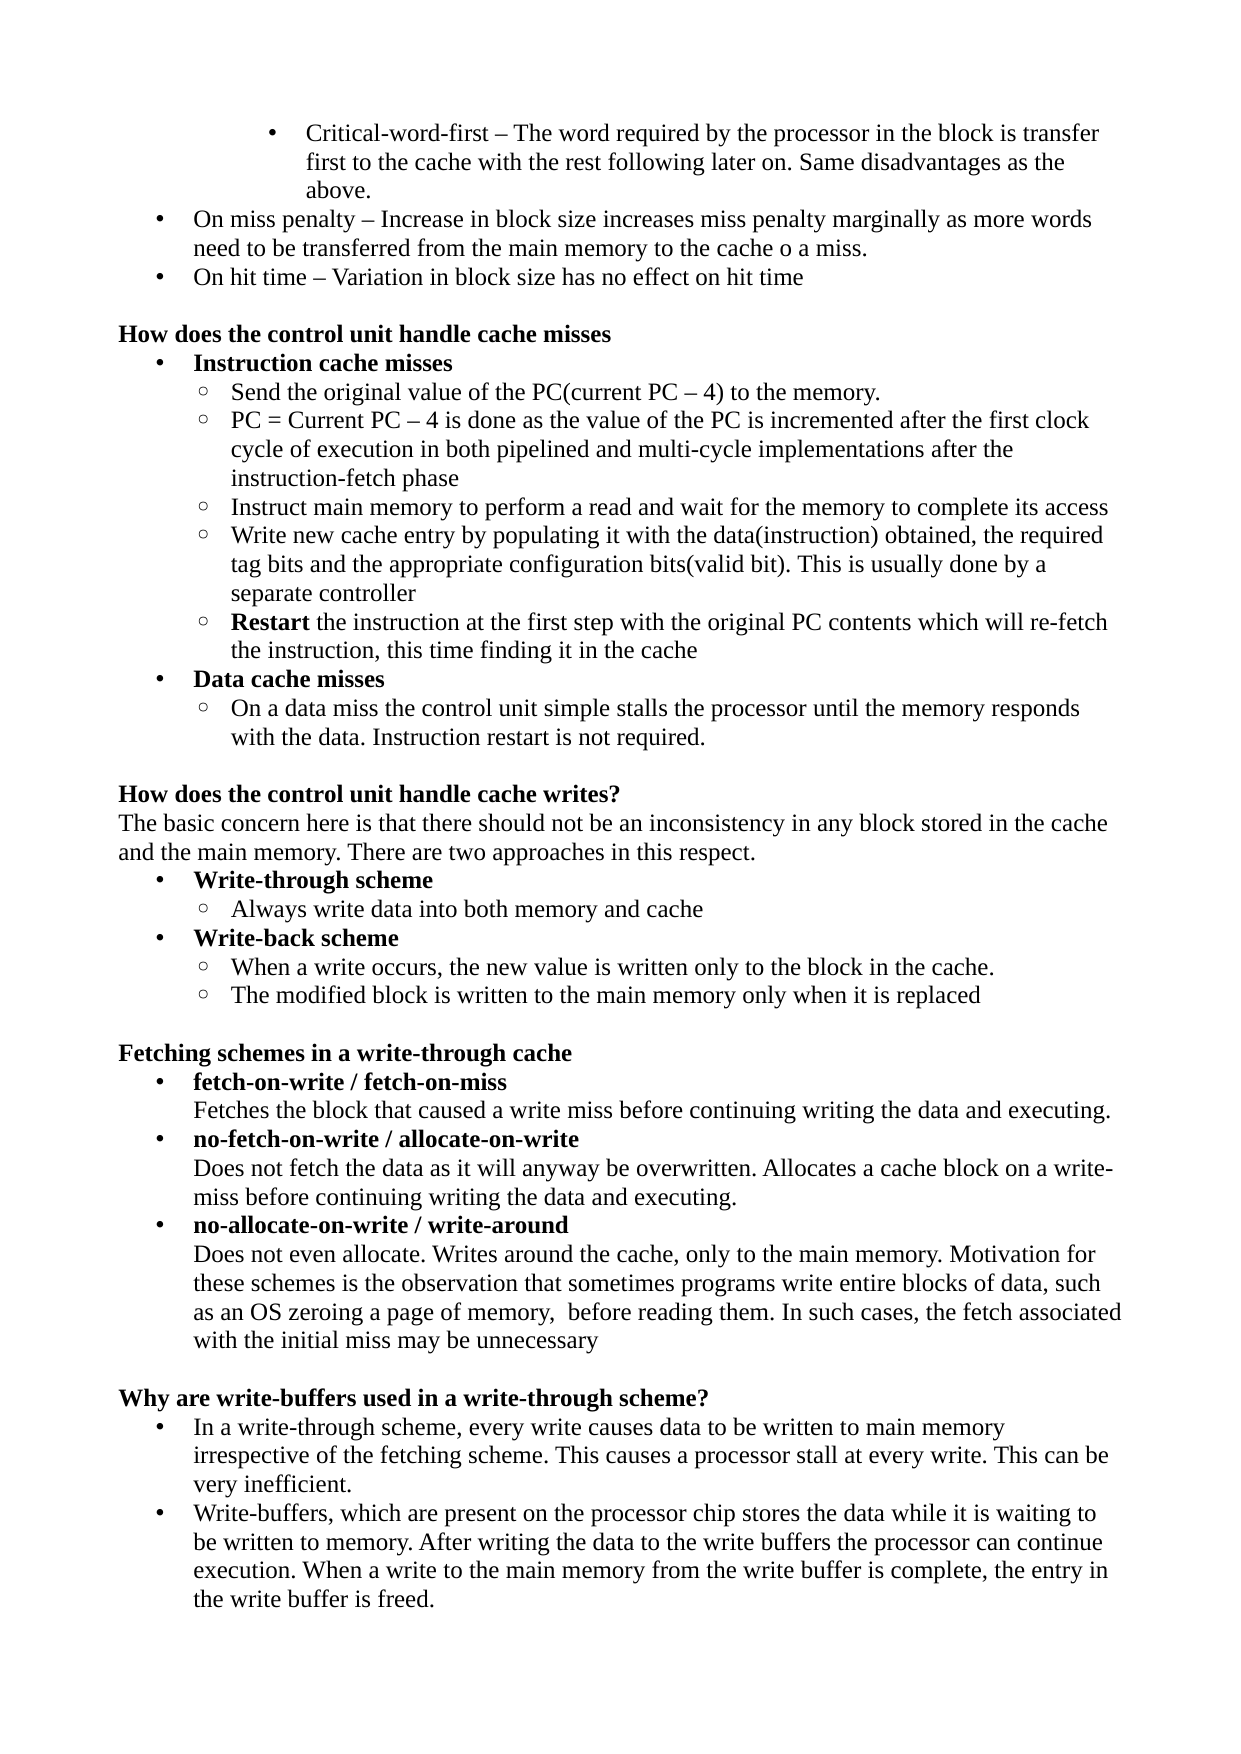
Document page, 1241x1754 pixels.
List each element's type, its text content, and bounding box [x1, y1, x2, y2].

list Write new cache entry by populating it with the data(instruction) obtained, the required tag bits and the appropriate configuration bits(valid bit). This is usually done by a separate controller [193, 521, 1122, 607]
list Critical-word-first – The word required by the processor in the block is transfer first to the cache with the rest following later on. Same disadvantages as the above. [268, 118, 1122, 204]
list Always write data into both memory and cache [193, 894, 1122, 923]
list On a data miss the control unit simple stalls the processor until the memory responds with the data. Instruction restart is not required. [193, 693, 1122, 751]
list Instruct main memory to perform a read and wait for the memory to complete its access [193, 492, 1122, 521]
list In a write-through scheme, every write causes data to be written to main memory irrespective of the fetching scheme. This causes a processor stall at every write. This can be very inefficient. [156, 1412, 1122, 1498]
list Does not fetch the data as it will anyway be overwritten. Allocates a cache block on a write-miss before continuing writing the data and executing. [156, 1153, 1122, 1211]
text How does the control unit handle cache writes? [118, 779, 1122, 808]
list Send the original value of the PC(current PC – 4) to the memory. [193, 377, 1122, 406]
list On miss penalty – Increase in block size increases miss penalty marginally as more words need to be transferred from the main memory to the cache o a miss. [156, 204, 1122, 262]
text Why are write-buffers used in a write-through scheme? [118, 1383, 1122, 1412]
list Write-buffers, which are present on the processor chip stores the data while it is waiting to be written to memory. After writing the data to the write buffers the processor can continue execution. When a write to the main memory from the write buffer is complete, the entry in the write buffer is freed. [156, 1498, 1122, 1613]
list no-allocate-on-write / write-around [156, 1211, 1122, 1239]
list no-fetch-on-write / allocate-on-write [156, 1124, 1122, 1153]
list On hit time – Variation in block size has no effect on hit time [156, 262, 1122, 291]
text How does the control unit handle cache misses [118, 319, 1122, 348]
list Restart the instruction at the first step with the original PC contents which will re-fetch the instruction, this time finding it in the cache [193, 607, 1122, 664]
list When a write occurs, the new value is written only to the block in the cache. [193, 952, 1122, 981]
text Fetching schemes in a write-through cache [118, 1038, 1122, 1067]
text The basic concern here is that there should not be an inconsistency in any block stored in the cache and the main memory. There are two approaches in this respect. [118, 808, 1122, 866]
list fetch-on-write / fetch-on-miss [156, 1067, 1122, 1096]
list The modified block is written to the main memory only when it is replaced [193, 981, 1122, 1009]
list Does not even allocate. Writes around the cache, only to the main memory. Motivation for these schemes is the observation that sometimes programs write entire blocks of data, such as an OS zeroing a page of memory, before reading them. In such cases, the fetch associated with the initial miss may be unnecessary [156, 1239, 1122, 1354]
list Fetches the block that caused a write miss before continuing writing the data and executing. [156, 1096, 1122, 1124]
list Instruction cache misses [156, 348, 1122, 377]
list PC = Current PC – 4 is done as the value of the PC is incremented after the first clock cycle of execution in both pipelined and multi-cycle implementations after the instruction-fetch phase [193, 406, 1122, 492]
list Write-through scheme [156, 866, 1122, 894]
list Data cache misses [156, 664, 1122, 693]
list Write-back scheme [156, 923, 1122, 952]
